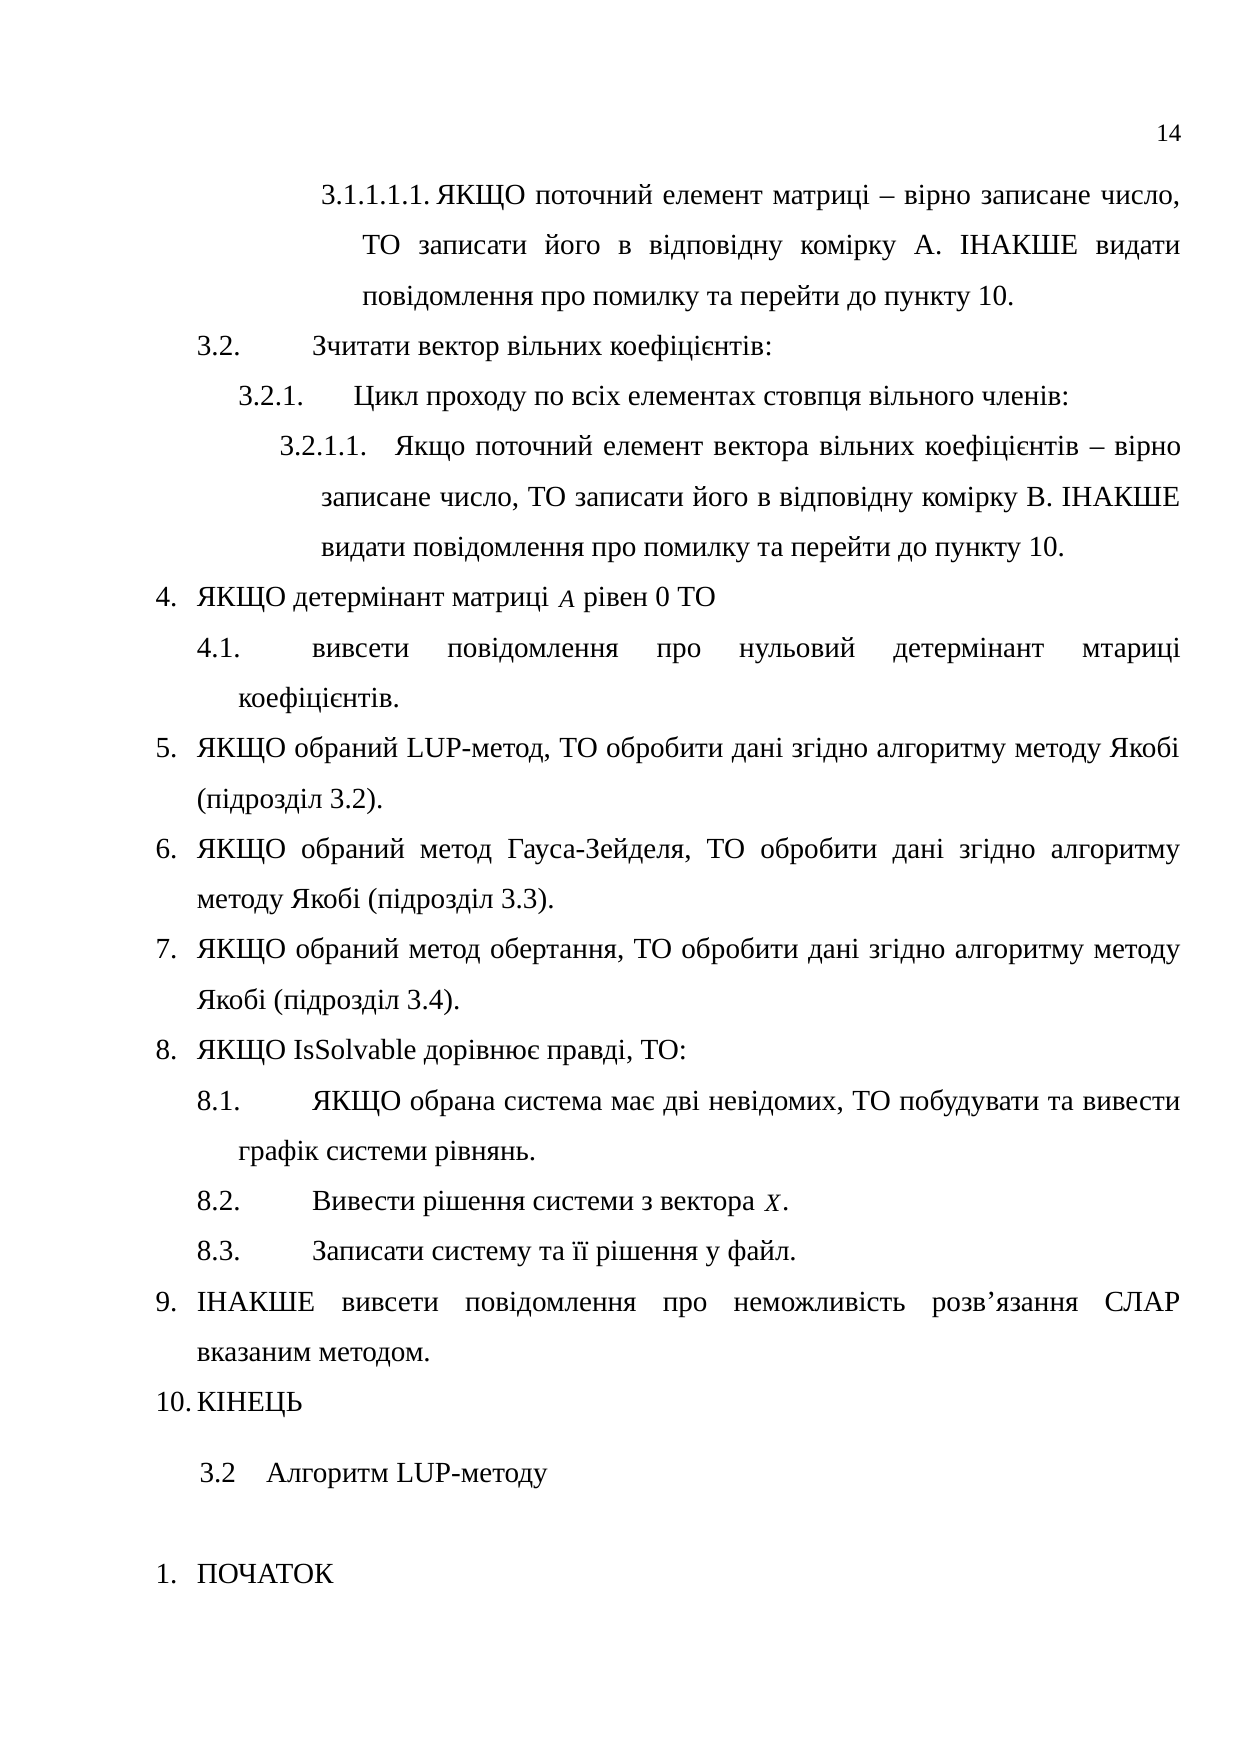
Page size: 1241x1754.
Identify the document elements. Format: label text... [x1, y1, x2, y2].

list Цикл проходу по всіх елементах стовпця вільного членів: [238, 378, 1181, 412]
list ЯКЩО поточний елемент матриці – вірно записане число, ТО записати його в відповідну комірку A. ІНАКШЕ видати повідомлення про помилку та перейти до пункту 10. [321, 177, 1181, 311]
list Вивести рішення системи з вектора . [197, 1183, 1181, 1217]
list ЯКЩО обрана система має дві невідомих, ТО побудувати та вивести графік системи рівнянь. [197, 1083, 1181, 1166]
list вивсети повідомлення про нульовий детермінант мтариці коефіцієнтів. [197, 630, 1181, 714]
list ПОЧАТОК [155, 1556, 1181, 1590]
subtitle Алгоритм LUP-методу [118, 1456, 1181, 1489]
list КІНЕЦЬ [155, 1384, 1181, 1418]
list Якщо поточний елемент вектора вільних коефіцієнтів – вірно записане число, ТО записати його в відповідну комірку B. ІНАКШЕ видати повідомлення про помилку та перейти до пункту 10. [279, 428, 1181, 563]
list ЯКЩО обраний LUP-метод, ТО обробити дані згідно алгоритму методу Якобі (підрозділ 3.2). [155, 730, 1181, 814]
list ІНАКШЕ вивсети повідомлення про неможливість розв’язання СЛАР вказаним методом. [155, 1284, 1181, 1368]
list ЯКЩО обраний метод обертання, ТО обробити дані згідно алгоритму методу Якобі (підрозділ 3.4). [155, 932, 1181, 1016]
list ЯКЩО IsSolvable дорівнює правді, ТО: [155, 1032, 1181, 1066]
list ЯКЩО обраний метод Гауса-Зейделя, ТО обробити дані згідно алгоритму методу Якобі (підрозділ 3.3). [155, 831, 1181, 915]
list ЯКЩО детермінант матриці рівен 0 ТО [155, 579, 1181, 613]
list Записати систему та її рішення у файл. [197, 1233, 1181, 1267]
list Зчитати вектор вільних коефіцієнтів: [197, 328, 1181, 361]
